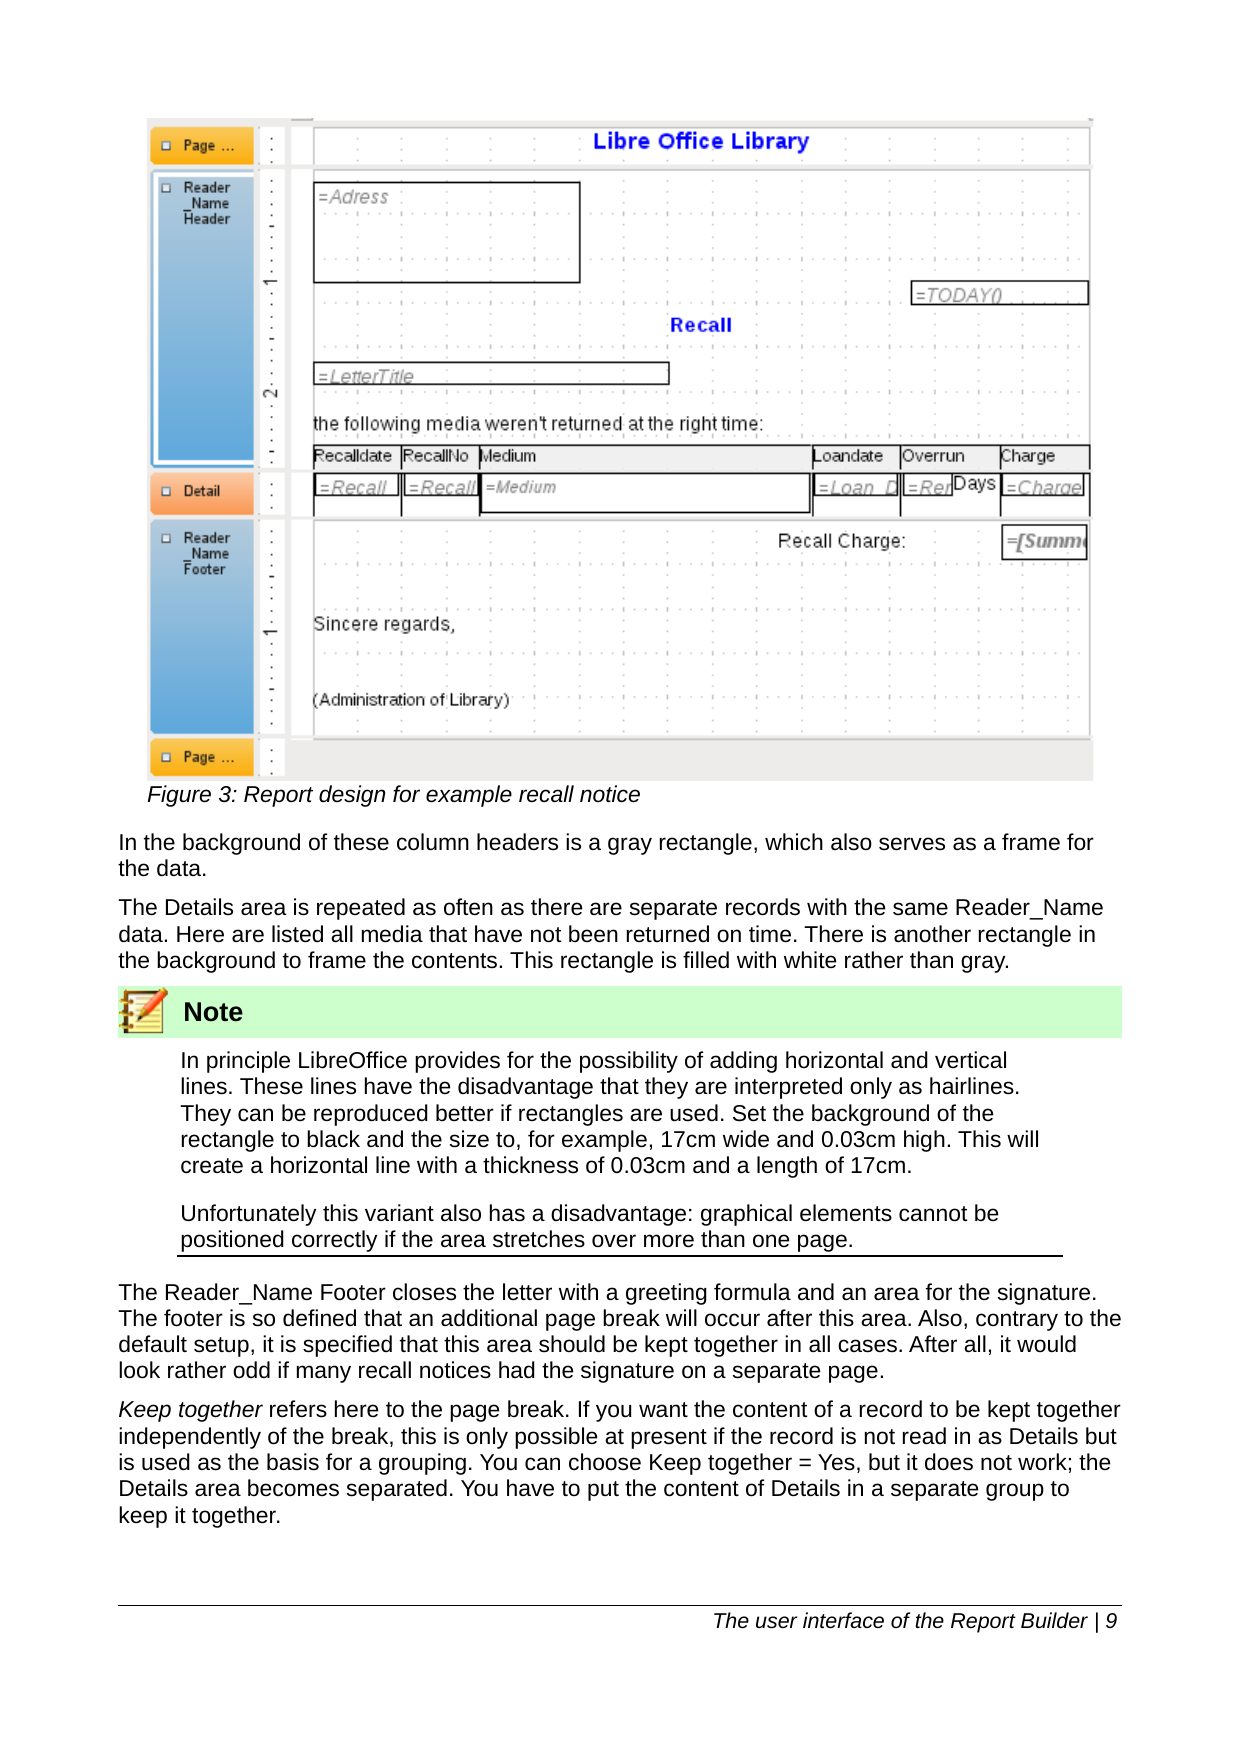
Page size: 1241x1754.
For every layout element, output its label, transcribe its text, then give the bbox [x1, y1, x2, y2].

text The Reader_Name Footer closes the letter with a greeting formula and an area for the signature. The footer is so defined that an additional page break will occur after this area. Also, contrary to the default setup, it is specified that this area should be kept together in all cases. After all, it would look rather odd if many recall notices had the signature on a separate page. [118, 1278, 1122, 1384]
text Figure 3: Report design for example recall notice [147, 781, 1093, 807]
text In the background of these column headers is a gray rectangle, which also serves as a frame for the data. [118, 829, 1122, 882]
subtitle Note [118, 986, 1122, 1038]
text Keep together refers here to the page break. If you want the content of a record to be kept together independently of the break, this is only possible at present if the record is not read in as Details but is used as the basis for a grouping. You can choose Keep together = Yes, but it does not work; the Details area becomes separated. You have to put the content of Details in a separate group to keep it together. [118, 1396, 1122, 1528]
text The Details area is repeated as often as there are separate records with the same Reader_Name data. Here are listed all media that have not been returned on time. There is another rectangle in the background to frame the contents. This rectangle is filled with white rather than gray. [118, 894, 1122, 973]
text Unfortunately this variant also has a disadvantage: graphical elements cannot be positioned correctly if the area stretches over more than one page. [177, 1197, 1063, 1255]
picture [119, 986, 170, 1037]
picture [146, 118, 1094, 781]
text In principle LibreOffice provides for the possibility of adding horizontal and vertical lines. These lines have the disadvantage that they are interpreted only as hairlines. They can be reproduced better if rectangles are used. Set the background of the rectangle to black and the size to, for example, 17cm wide and 0.03cm high. This will create a horizontal line with a thickness of 0.03cm and a length of 17cm. [177, 1044, 1063, 1178]
